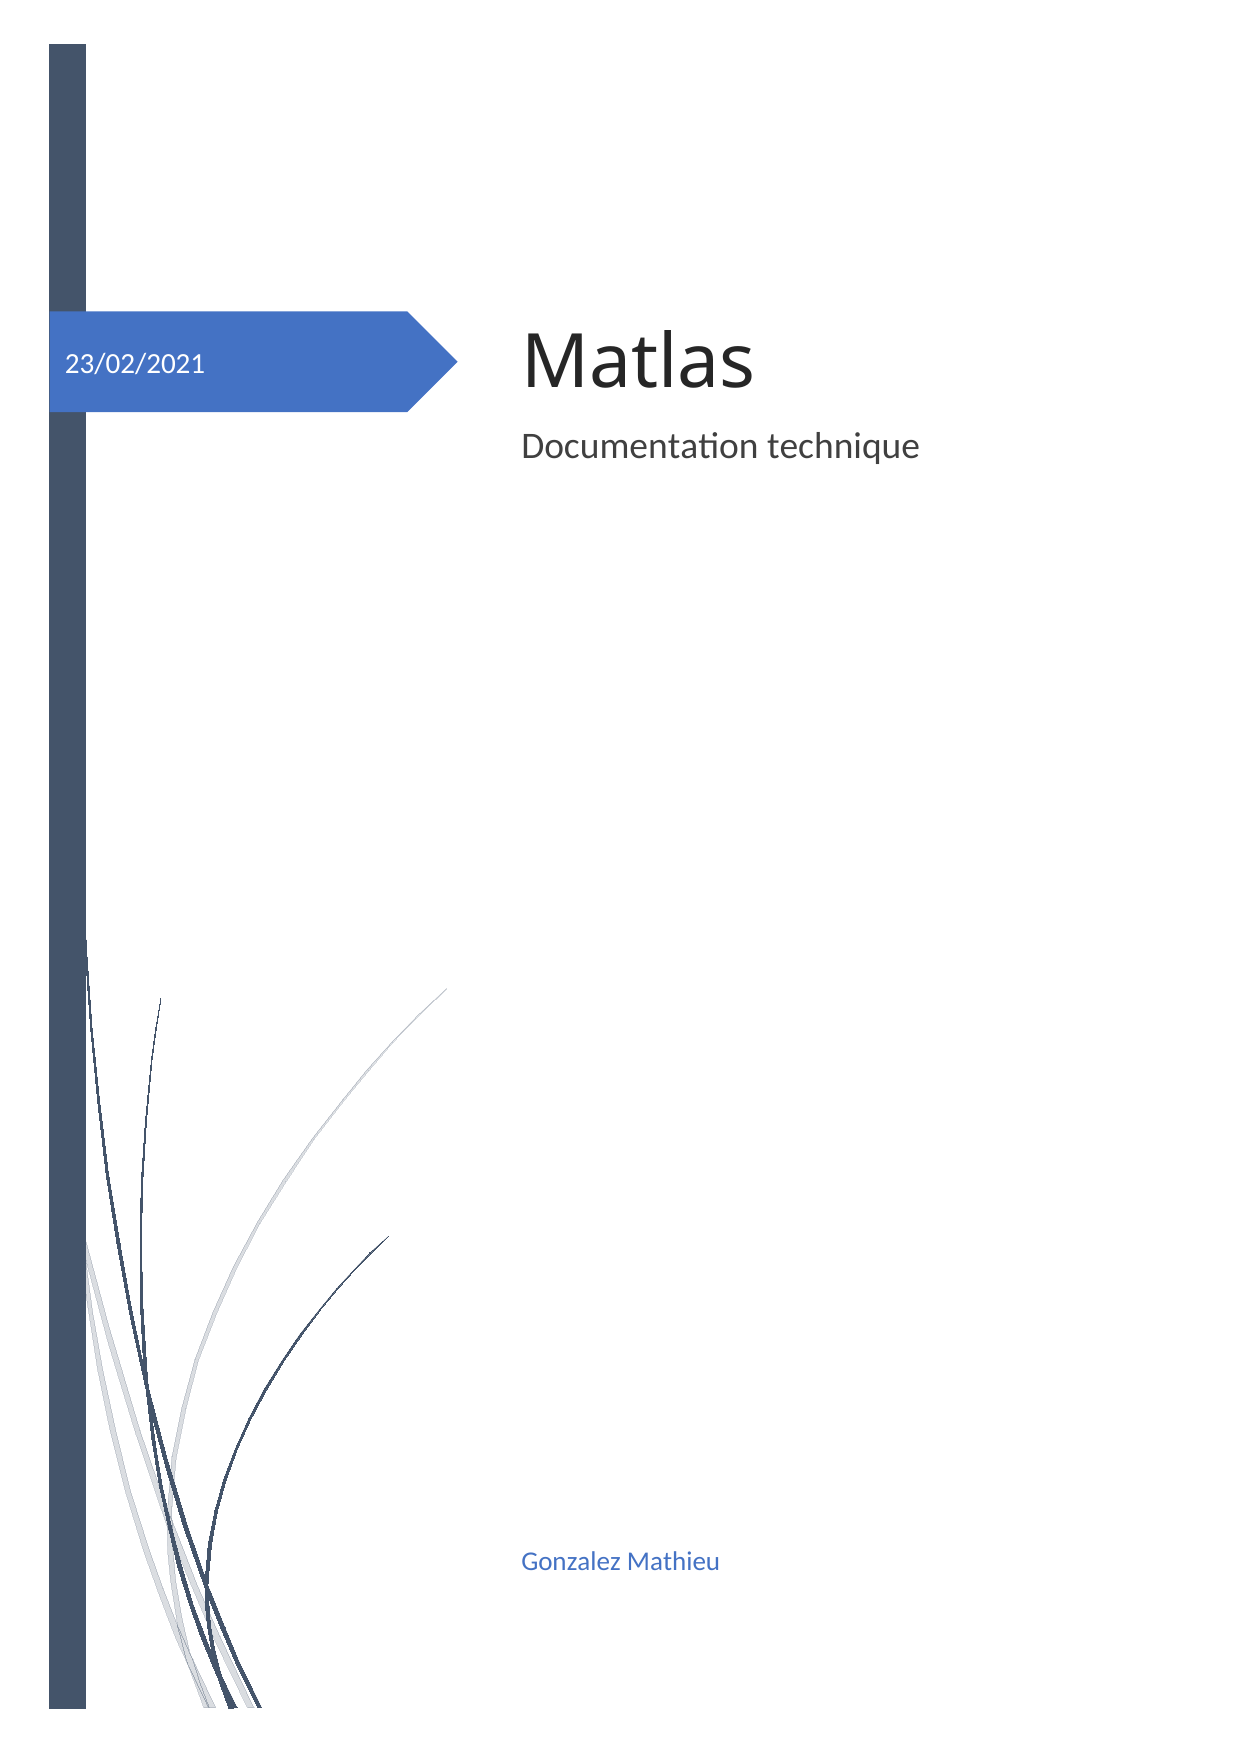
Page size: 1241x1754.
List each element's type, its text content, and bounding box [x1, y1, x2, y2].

text Gonzalez Mathieu [521, 1544, 1079, 1577]
text Documentation technique [521, 422, 1078, 467]
text Matlas [521, 307, 1078, 409]
